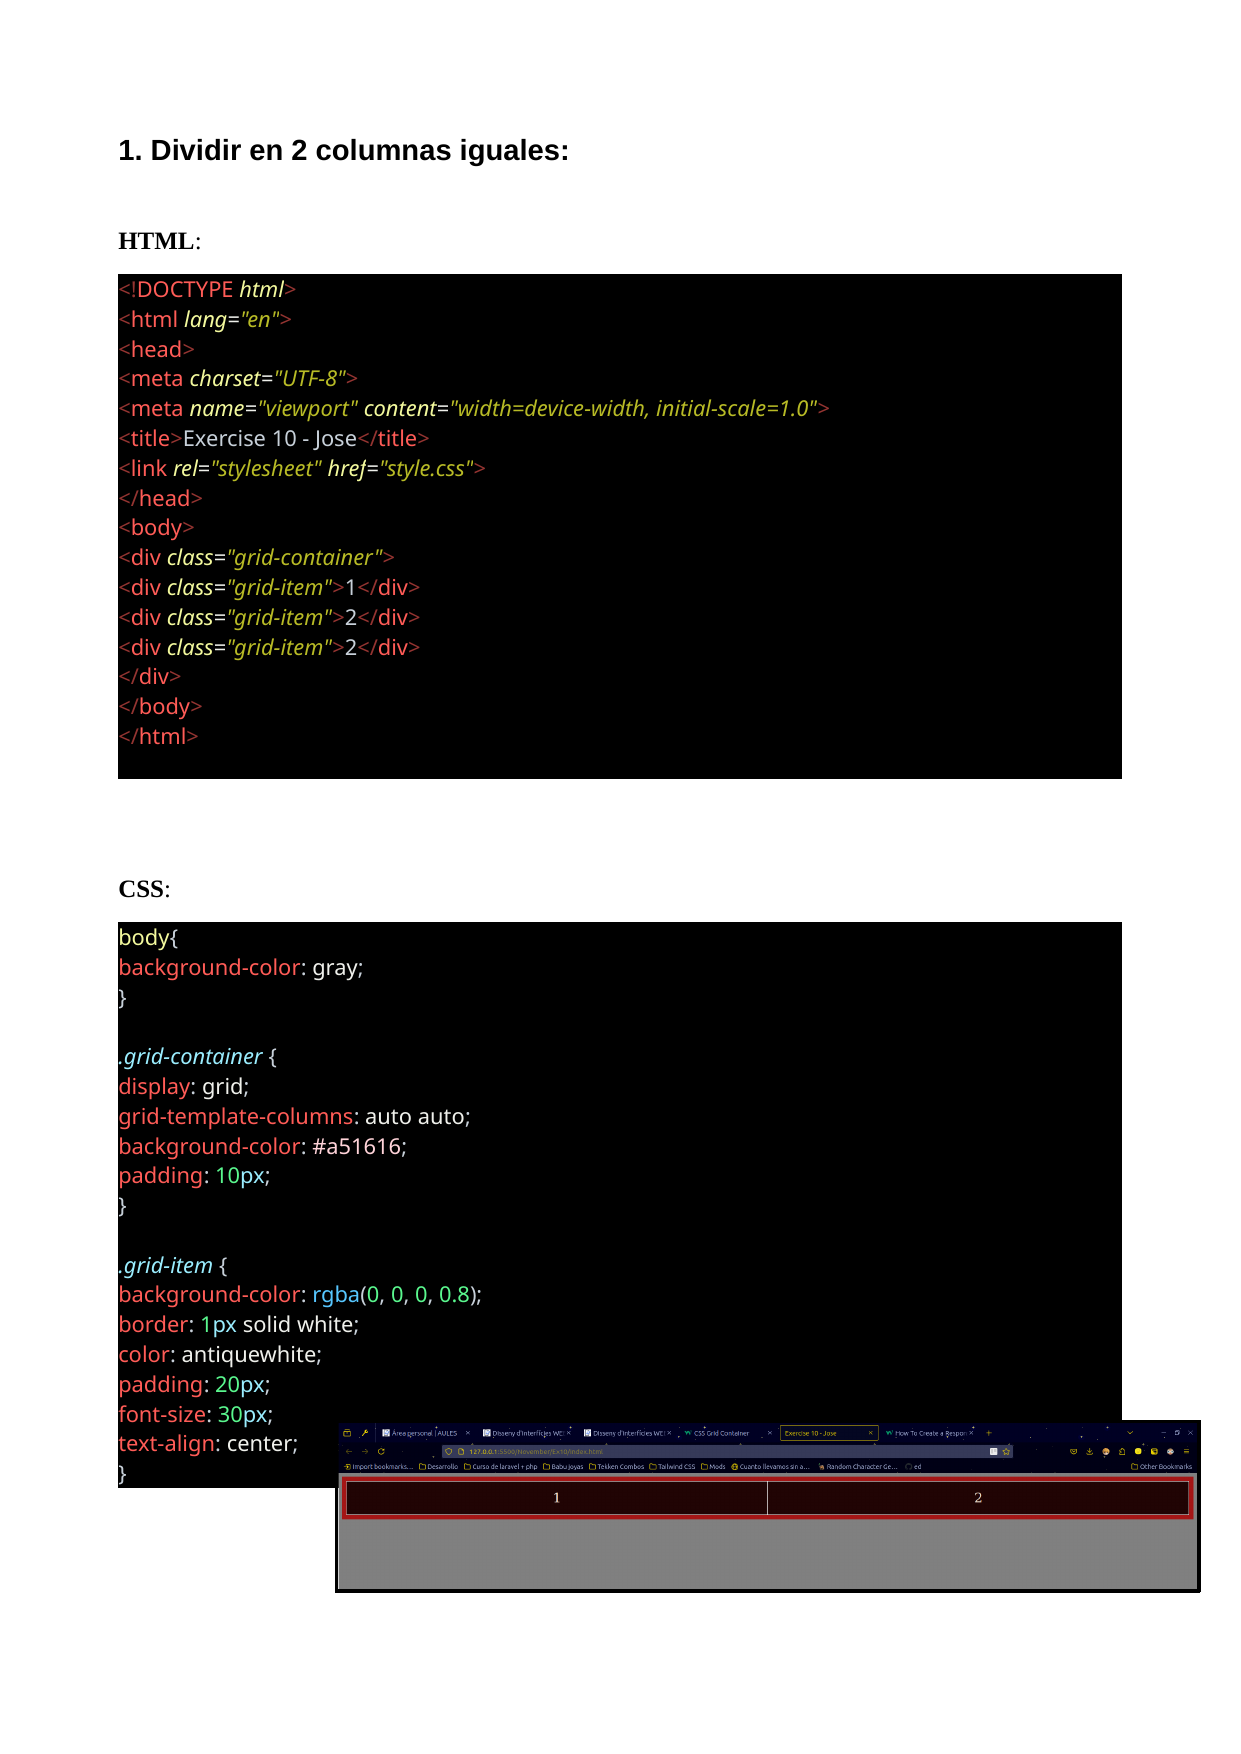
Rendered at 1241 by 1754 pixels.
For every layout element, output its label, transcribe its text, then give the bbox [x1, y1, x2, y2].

table_header body{ background-color: gray; } .grid-container { display: grid; grid-template-columns: auto auto; background-color: #a51616; padding: 10px; } .grid-item { background-color: rgba(0, 0, 0, 0.8); border: 1px solid white; color: antiquewhite; padding: 20px; font-size: 30px; text-align: center; } [118, 922, 1122, 1488]
text CSS: [118, 874, 1122, 903]
table_header <!DOCTYPE html> <html lang="en"> <head> <meta charset="UTF-8"> <meta name="viewport" content="width=device-width, initial-scale=1.0"> <title>Exercise 10 - Jose</title> <link rel="stylesheet" href="style.css"> </head> <body> <div class="grid-container"> <div class="grid-item">1</div> <div class="grid-item">2</div> <div class="grid-item">2</div> </div> </body> </html> [118, 274, 1122, 779]
subtitle 1. Dividir en 2 columnas iguales: [118, 133, 1122, 166]
table_header [336, 1421, 1200, 1592]
picture [338, 1423, 1197, 1589]
text HTML: [118, 226, 1122, 255]
